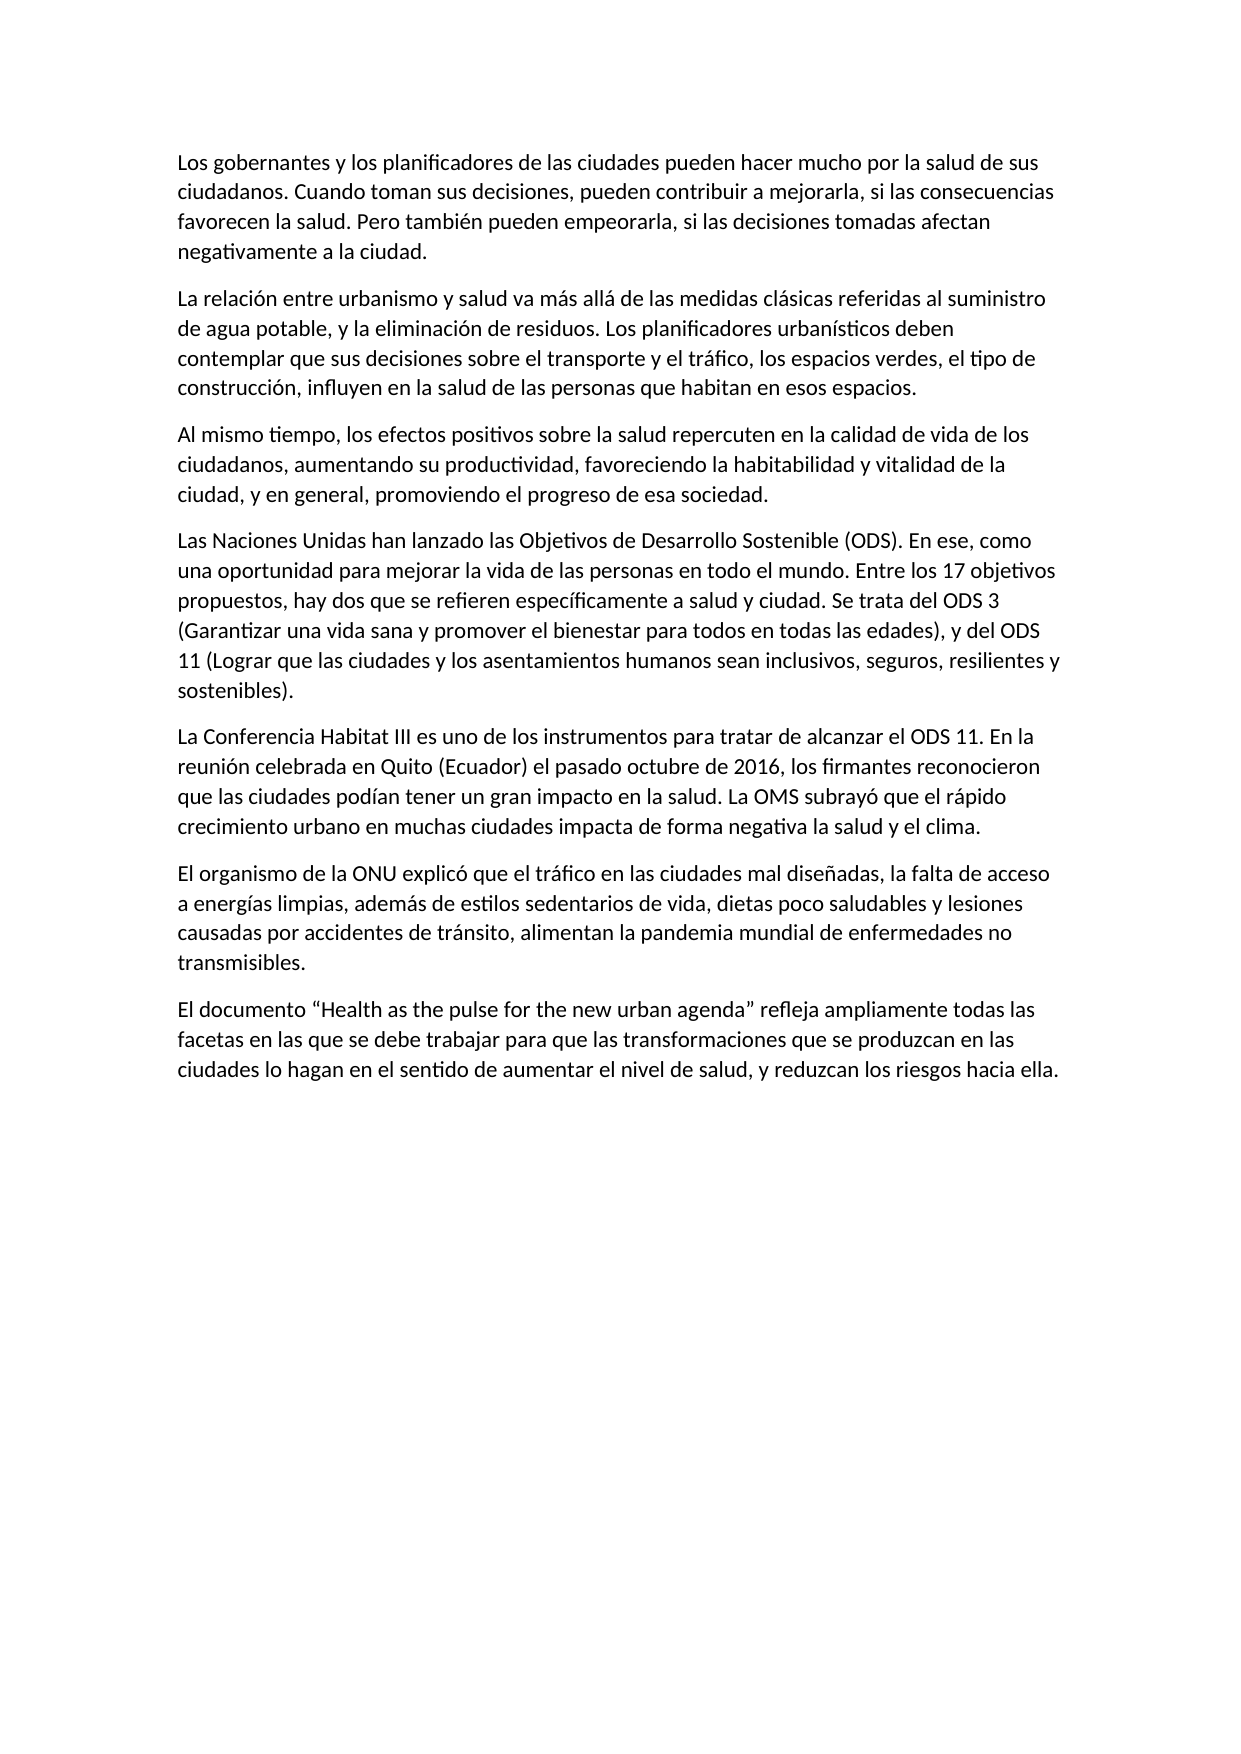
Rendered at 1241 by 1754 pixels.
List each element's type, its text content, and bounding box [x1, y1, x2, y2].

text Las Naciones Unidas han lanzado las Objetivos de Desarrollo Sostenible (ODS). En ese, como una oportunidad para mejorar la vida de las personas en todo el mundo. Entre los 17 objetivos propuestos, hay dos que se refieren específicamente a salud y ciudad. Se trata del ODS 3 (Garantizar una vida sana y promover el bienestar para todos en todas las edades), y del ODS 11 (Lograr que las ciudades y los asentamientos humanos sean inclusivos, seguros, resilientes y sostenibles). [177, 526, 1063, 704]
text El organismo de la ONU explicó que el tráfico en las ciudades mal diseñadas, la falta de acceso a energías limpias, además de estilos sedentarios de vida, dietas poco saludables y lesiones causadas por accidentes de tránsito, alimentan la pandemia mundial de enfermedades no transmisibles. [177, 859, 1063, 976]
text La relación entre urbanismo y salud va más allá de las medidas clásicas referidas al suministro de agua potable, y la eliminación de residuos. Los planificadores urbanísticos deben contemplar que sus decisiones sobre el transporte y el tráfico, los espacios verdes, el tipo de construcción, influyen en la salud de las personas que habitan en esos espacios. [177, 284, 1063, 402]
text El documento “Health as the pulse for the new urban agenda” refleja ampliamente todas las facetas en las que se debe trabajar para que las transformaciones que se produzcan en las ciudades lo hagan en el sentido de aumentar el nivel de salud, y reduzcan los riesgos hacia ella. [177, 995, 1063, 1083]
text Al mismo tiempo, los efectos positivos sobre la salud repercuten en la calidad de vida de los ciudadanos, aumentando su productividad, favoreciendo la habitabilidad y vitalidad de la ciudad, y en general, promoviendo el progreso de esa sociedad. [177, 420, 1063, 508]
text Los gobernantes y los planificadores de las ciudades pueden hacer mucho por la salud de sus ciudadanos. Cuando toman sus decisiones, pueden contribuir a mejorarla, si las consecuencias favorecen la salud. Pero también pueden empeorarla, si las decisiones tomadas afectan negativamente a la ciudad. [177, 148, 1063, 265]
text La Conferencia Habitat III es uno de los instrumentos para tratar de alcanzar el ODS 11. En la reunión celebrada en Quito (Ecuador) el pasado octubre de 2016, los firmantes reconocieron que las ciudades podían tener un gran impacto en la salud. La OMS subrayó que el rápido crecimiento urbano en muchas ciudades impacta de forma negativa la salud y el clima. [177, 722, 1063, 840]
